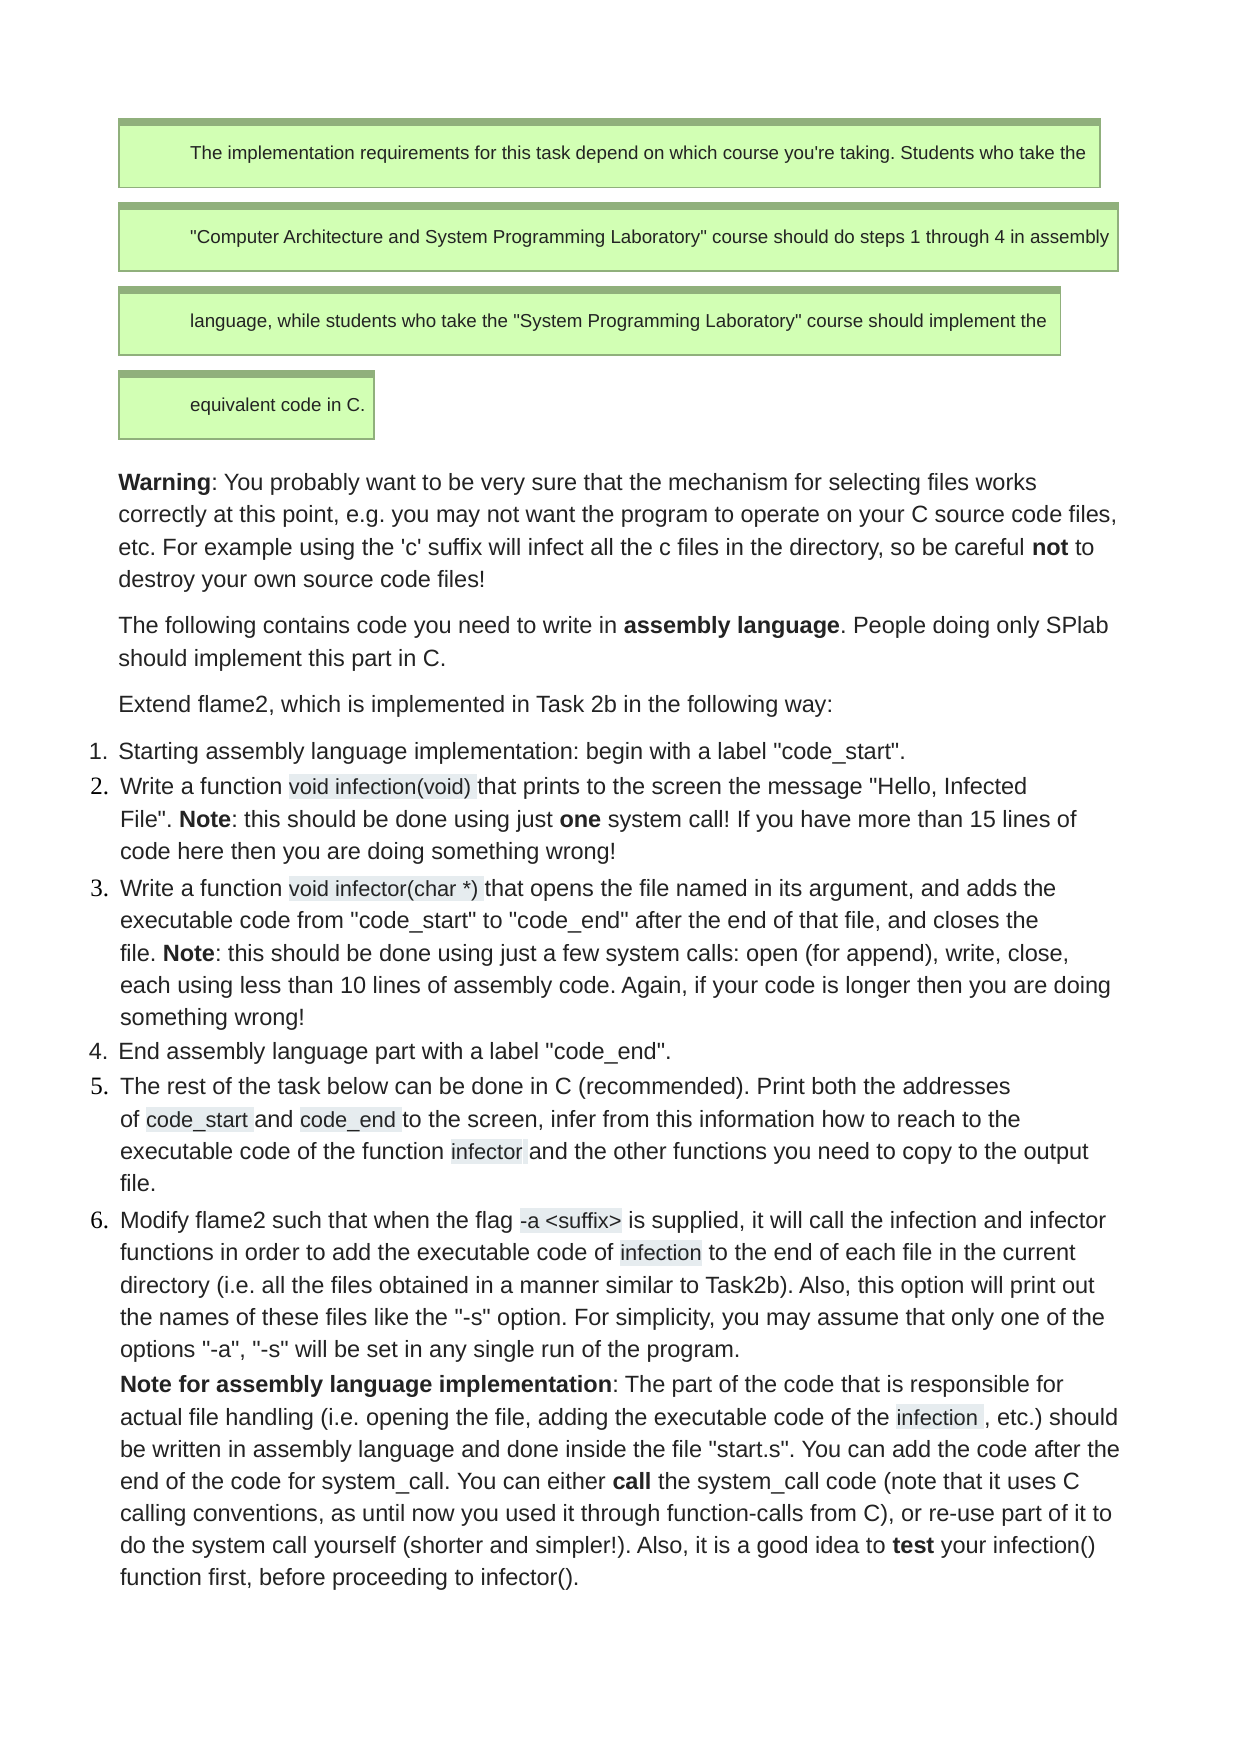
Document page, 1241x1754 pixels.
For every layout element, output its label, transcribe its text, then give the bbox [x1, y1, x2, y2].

list Note for assembly language implementation: The part of the code that is responsible for actual file handling (i.e. opening the file, adding the executable code of the infection , etc.) should be written in assembly language and done inside the file "start.s". You can add the code after the end of the code for system_call. You can either call the system_call code (note that it uses C calling conventions, as until now you used it through function-calls from C), or re-use part of it to do the system call yourself (shorter and simpler!). Also, it is a good idea to test your infection() function first, before proceeding to infector(). [120, 1371, 1121, 1591]
list Write a function void infector(char *) that opens the file named in its argument, and adds the executable code from "code_start" to "code_end" after the end of that file, and closes the file. Note: this should be done using just a few system calls: open (for append), write, close, each using less than 10 lines of assembly code. Again, if your code is longer then you are doing something wrong! [120, 873, 1121, 1030]
text The implementation requirements for this task depend on which course you're taking. Students who take the "Computer Architecture and System Programming Laboratory" course should do steps 1 through 4 in assembly language, while students who take the "System Programming Laboratory" course should implement the equivalent code in C. [118, 118, 1122, 440]
list End assembly language part with a label "code_end". [118, 1037, 1122, 1064]
list Starting assembly language implementation: begin with a label "code_start". [118, 738, 1122, 764]
text Extend flame2, which is implemented in Task 2b in the following way: [118, 691, 1122, 718]
list The rest of the task below can be done in C (recommended). Print both the addresses of code_start and code_end to the screen, infer from this information how to reach to the executable code of the function infector and the other functions you need to copy to the output file. [120, 1071, 1121, 1196]
list Modify flame2 such that when the flag -a <suffix> is supplied, it will call the infection and infector functions in order to add the executable code of infection to the end of each file in the current directory (i.e. all the files obtained in a manner similar to Task2b). Also, this option will print out the names of these files like the "-s" option. For simplicity, you may assume that only one of the options "-a", "-s" will be set in any single run of the program. [120, 1205, 1121, 1362]
text Warning: You probably want to be very sure that the mechanism for selecting files works correctly at this point, e.g. you may not want the program to operate on your C source code files, etc. For example using the 'c' suffix will infect all the c files in the directory, so be careful not to destroy your own source code files! [118, 468, 1122, 592]
text The following contains code you need to write in assembly language. People doing only SPlab should implement this part in C. [118, 612, 1122, 671]
list Write a function void infection(void) that prints to the screen the message "Hello, Infected File". Note: this should be done using just one system call! If you have more than 15 lines of code here then you are doing something wrong! [120, 771, 1121, 864]
